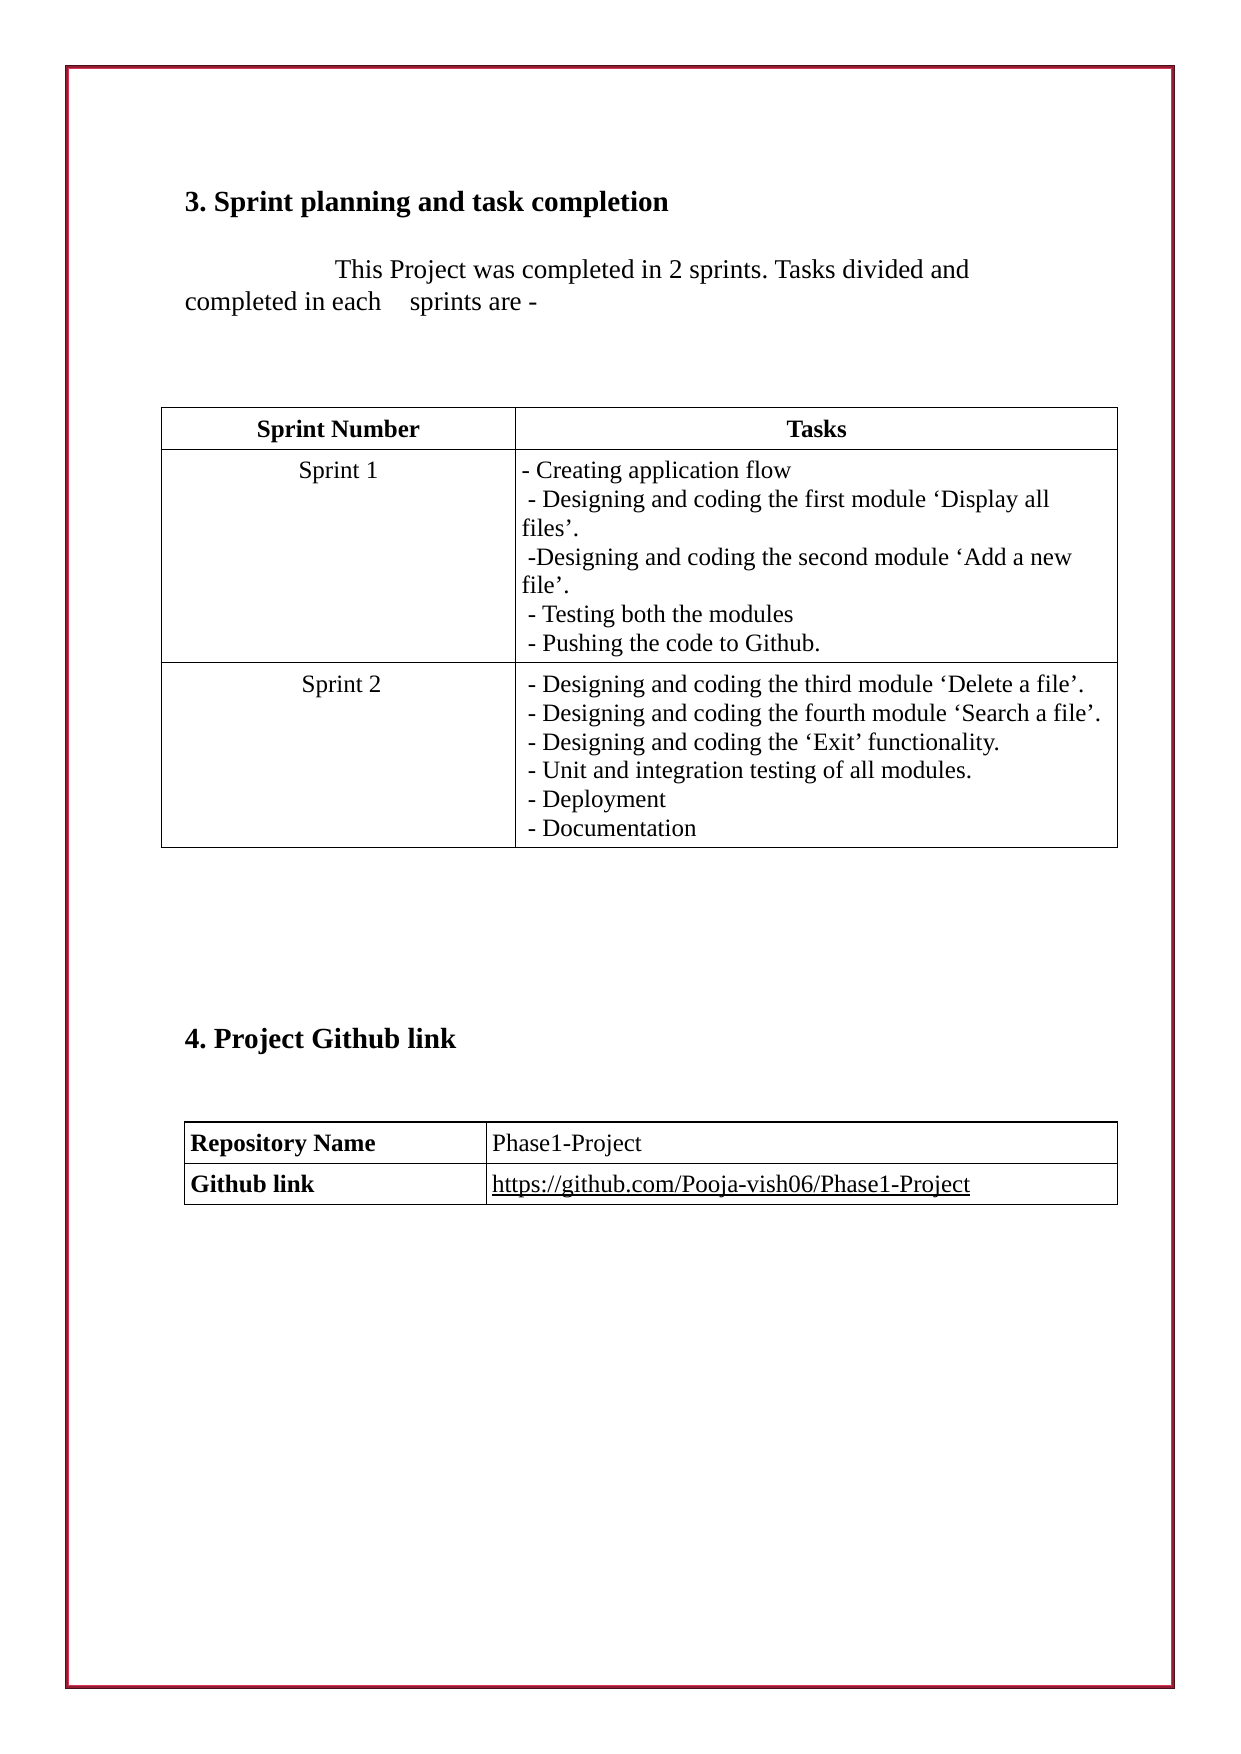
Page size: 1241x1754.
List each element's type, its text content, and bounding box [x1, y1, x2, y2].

table_header Repository Name [185, 1123, 486, 1163]
table_header Sprint Number [162, 408, 515, 448]
table_cell https://github.com/Pooja-vish06/Phase1-Project [487, 1164, 1117, 1204]
table_cell Github link [185, 1164, 486, 1204]
text This Project was completed in 2 sprints. Tasks divided and completed in each sprints are - [184, 252, 1056, 316]
text 3. Sprint planning and task completion [184, 184, 1056, 218]
table_header Phase1-Project [487, 1123, 1117, 1163]
table_header Tasks [516, 408, 1117, 448]
table_cell - Designing and coding the third module ‘Delete a file’. - Designing and coding the fourth module ‘Search a file’. - Designing and coding the ‘Exit’ functionality. - Unit and integration testing of all modules. - Deployment - Documentation [516, 663, 1117, 847]
table_cell Sprint 2 [162, 663, 515, 847]
table_cell Sprint 1 [162, 450, 515, 662]
table_cell - Creating application flow - Designing and coding the first module ‘Display all files’. -Designing and coding the second module ‘Add a new file’. - Testing both the modules - Pushing the code to Github. [516, 450, 1117, 662]
text 4. Project Github link [184, 1021, 1056, 1054]
